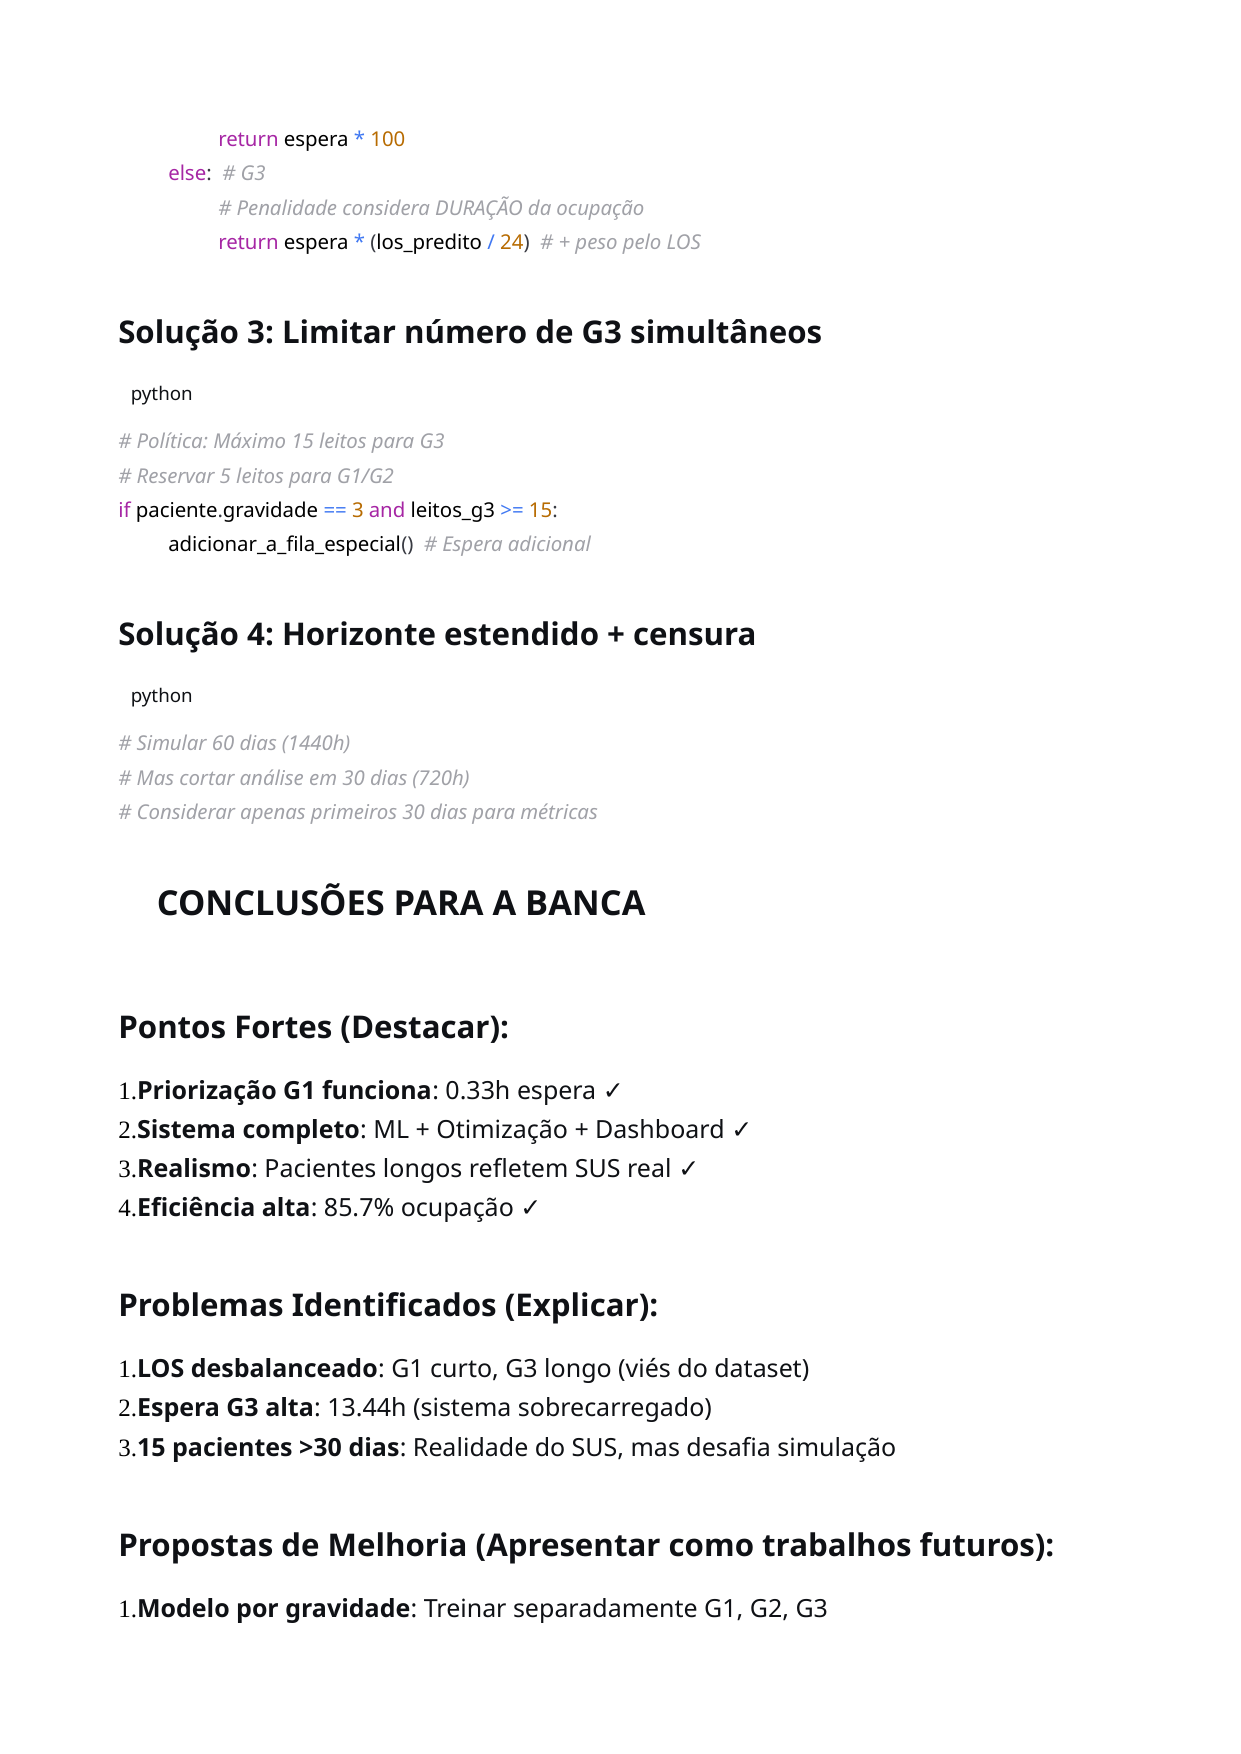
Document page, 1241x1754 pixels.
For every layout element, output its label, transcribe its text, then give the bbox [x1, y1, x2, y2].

list Modelo por gravidade: Treinar separadamente G1, G2, G3 [118, 1590, 1122, 1624]
text python [131, 377, 1122, 406]
text # Penalidade considera DURAÇÃO da ocupação [118, 187, 1122, 221]
text # Considerar apenas primeiros 30 dias para métricas [118, 791, 1122, 825]
list Eficiência alta: 85.7% ocupação ✓ [118, 1190, 1122, 1224]
subtitle Pontos Fortes (Destacar): [118, 1000, 1122, 1047]
list LOS desbalanceado: G1 curto, G3 longo (viés do dataset) [118, 1351, 1122, 1385]
list 15 pacientes >30 dias: Realidade do SUS, mas desafia simulação [118, 1429, 1122, 1463]
text # Simular 60 dias (1440h) [118, 722, 1122, 757]
subtitle Propostas de Melhoria (Apresentar como trabalhos futuros): [118, 1518, 1122, 1565]
text # Mas cortar análise em 30 dias (720h) [118, 757, 1122, 791]
subtitle Problemas Identificados (Explicar): [118, 1279, 1122, 1326]
list Sistema completo: ML + Otimização + Dashboard ✓ [118, 1111, 1122, 1146]
text adicionar_a_fila_especial() # Espera adicional [118, 523, 1122, 558]
text # Reservar 5 leitos para G1/G2 [118, 454, 1122, 489]
list Realismo: Pacientes longos refletem SUS real ✓ [118, 1151, 1122, 1185]
subtitle 🎯 CONCLUSÕES PARA A BANCA [118, 875, 1122, 925]
text if paciente.gravidade == 3 and leitos_g3 >= 15: [118, 489, 1122, 523]
list Espera G3 alta: 13.44h (sistema sobrecarregado) [118, 1390, 1122, 1424]
text # Política: Máximo 15 leitos para G3 [118, 420, 1122, 454]
subtitle Solução 4: Horizonte estendido + censura [118, 608, 1122, 654]
text python [131, 679, 1122, 708]
text else: # G3 [118, 152, 1122, 187]
list Priorização G1 funciona: 0.33h espera ✓ [118, 1072, 1122, 1106]
text return espera * (los_predito / 24) # + peso pelo LOS [118, 221, 1122, 256]
text return espera * 100 [118, 118, 1122, 152]
subtitle Solução 3: Limitar número de G3 simultâneos [118, 306, 1122, 352]
